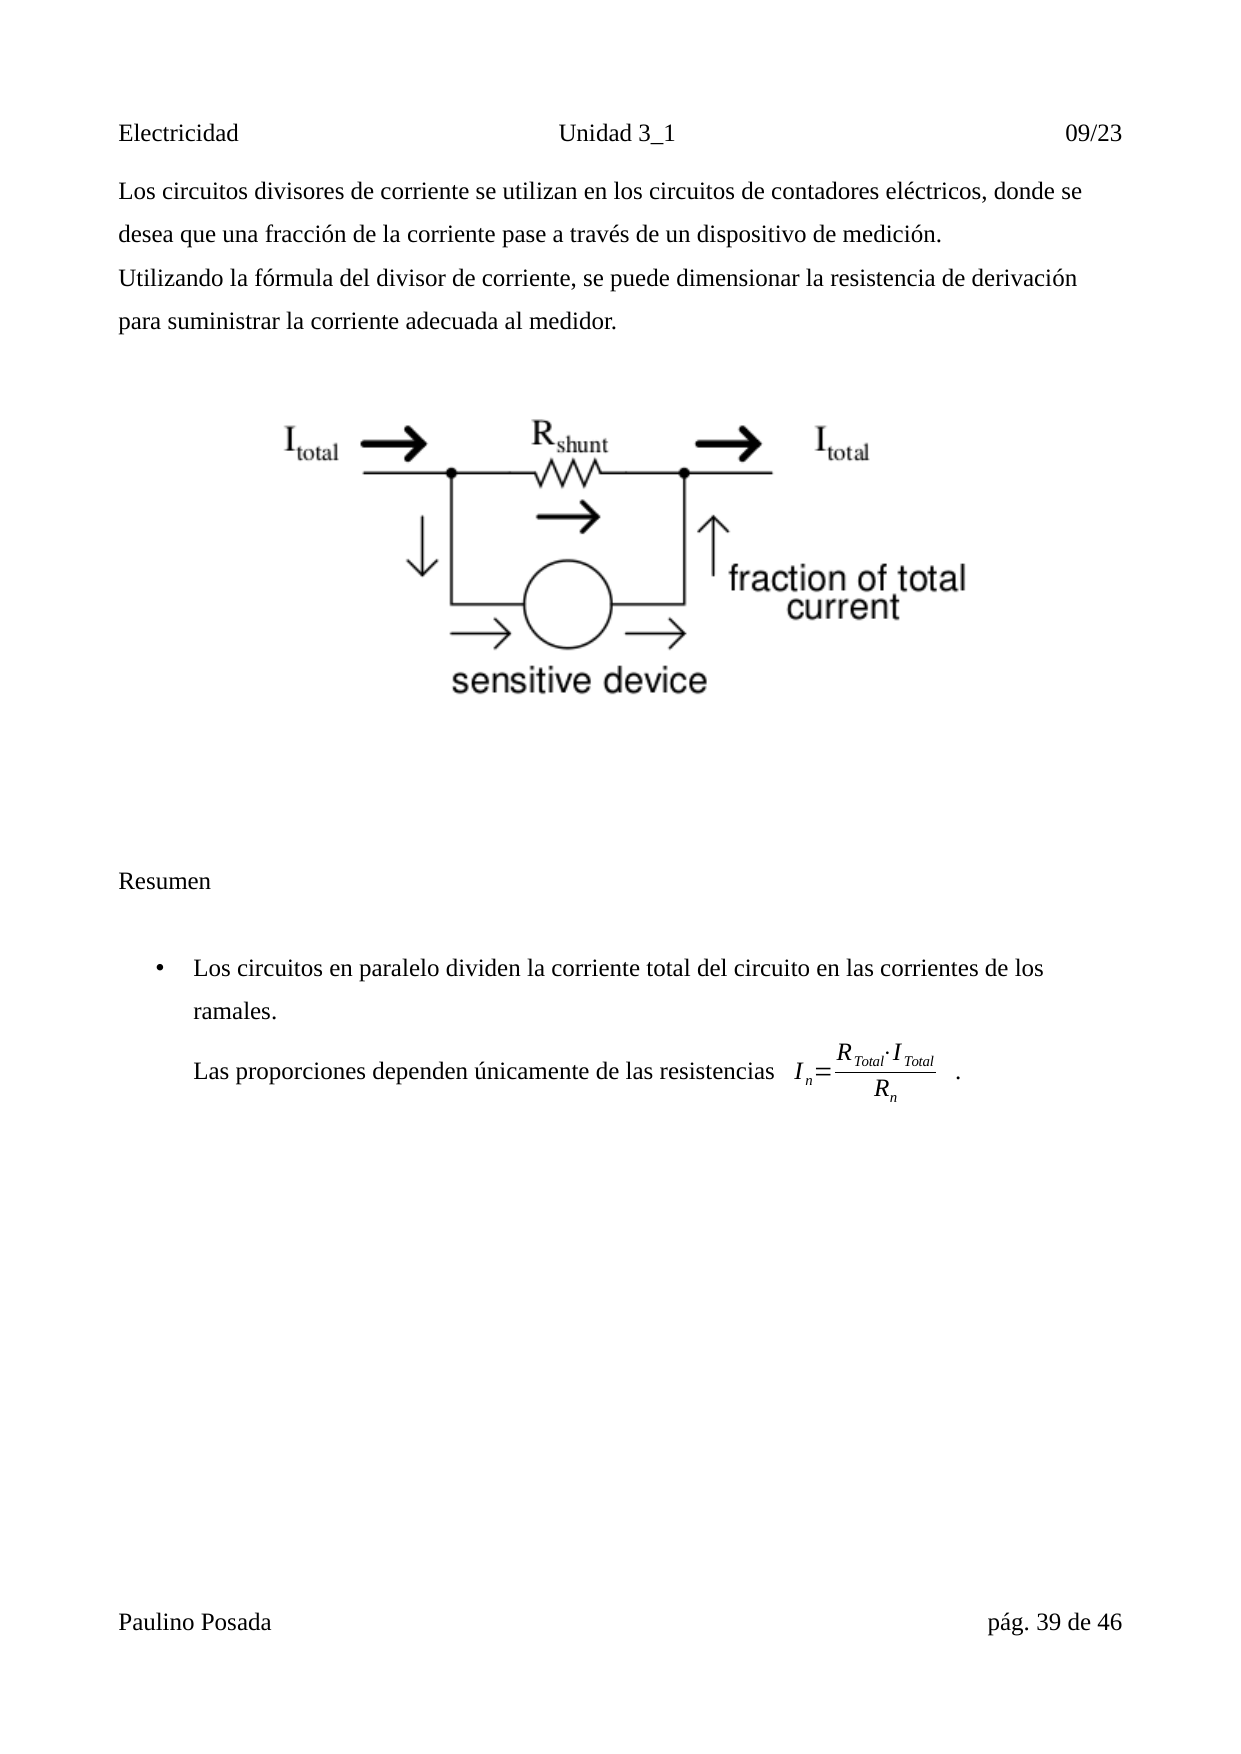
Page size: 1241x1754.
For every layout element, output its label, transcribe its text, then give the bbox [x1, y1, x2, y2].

text Utilizando la fórmula del divisor de corriente, se puede dimensionar la resistencia de derivación para suministrar la corriente adecuada al medidor. [118, 263, 1122, 334]
picture [256, 407, 984, 710]
list Las proporciones dependen únicamente de las resistencias. [156, 1039, 1122, 1105]
text Resumen [118, 866, 1122, 895]
text Los circuitos divisores de corriente se utilizan en los circuitos de contadores eléctricos, donde se desea que una fracción de la corriente pase a través de un dispositivo de medición. [118, 176, 1122, 248]
list Los circuitos en paralelo dividen la corriente total del circuito en las corrientes de los ramales. [156, 953, 1122, 1024]
